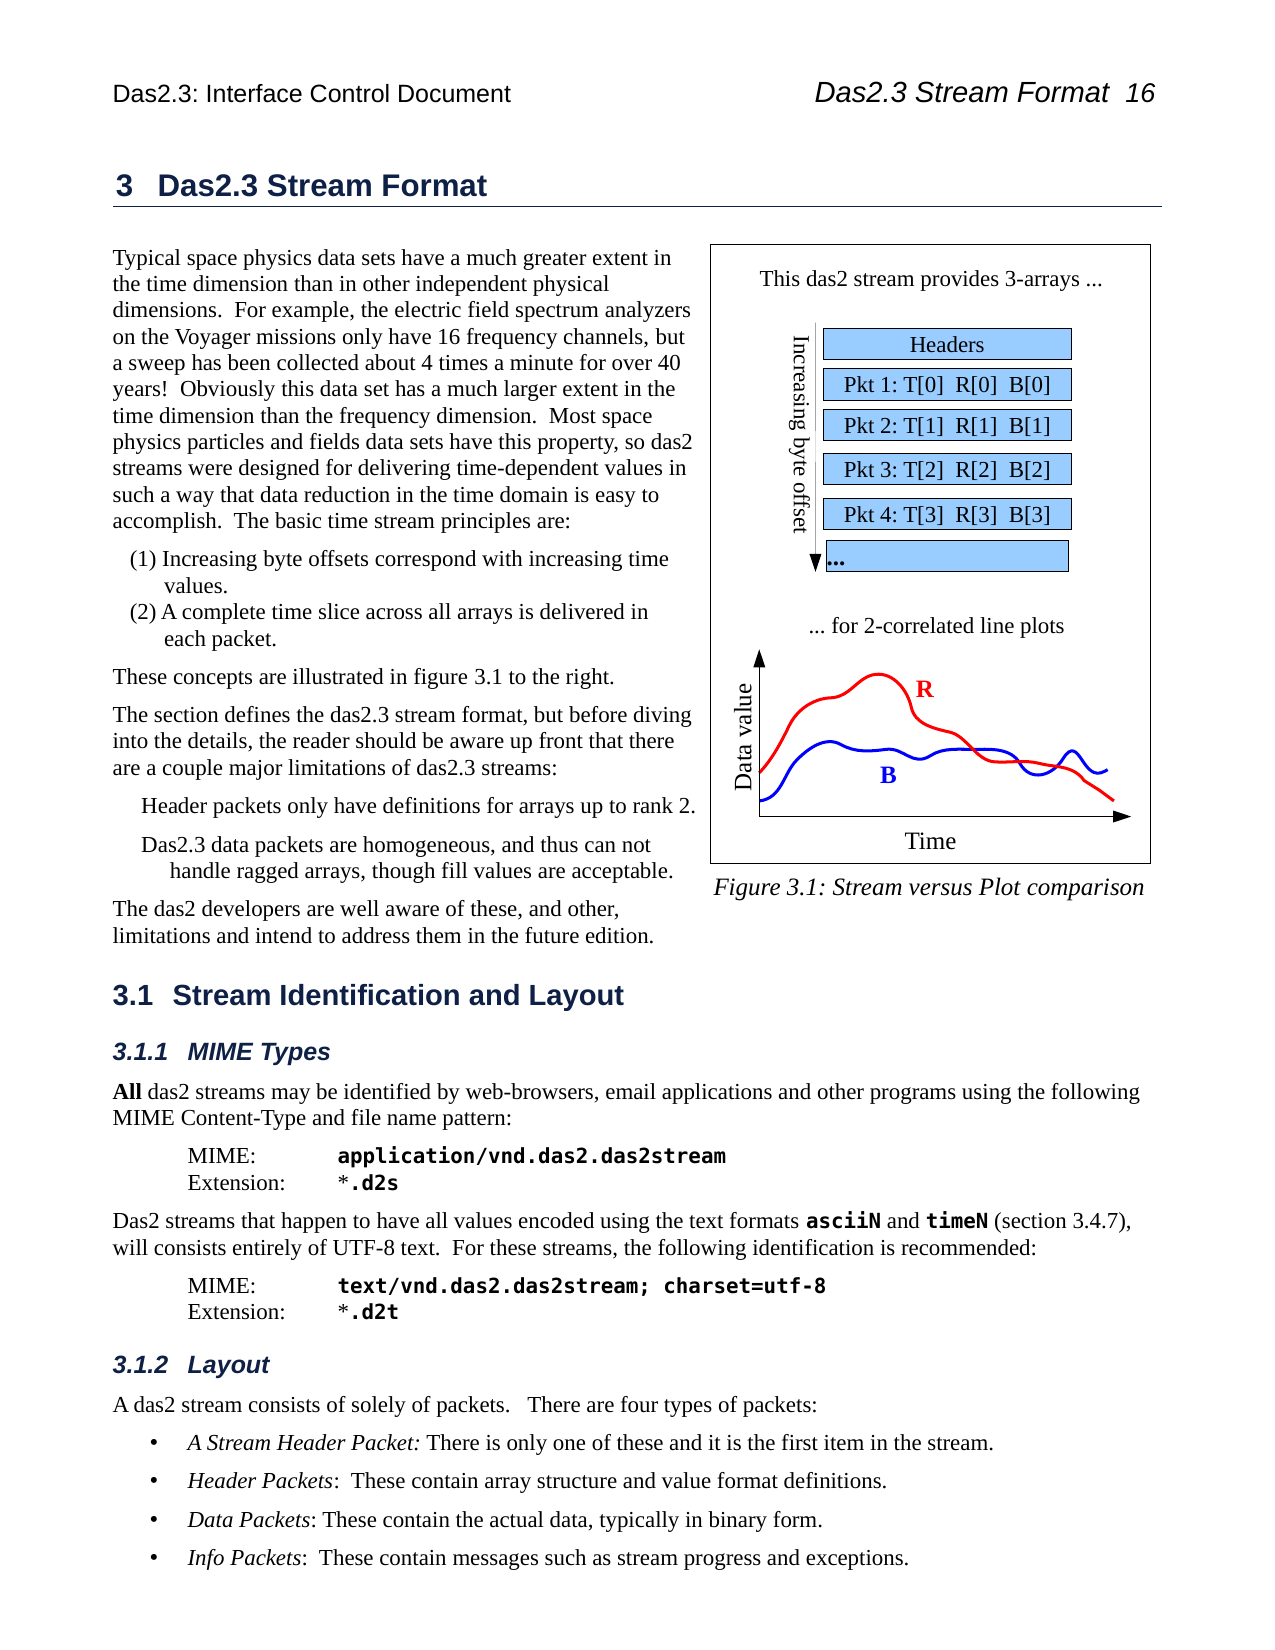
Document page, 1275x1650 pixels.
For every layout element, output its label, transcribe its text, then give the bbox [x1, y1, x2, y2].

text The section defines the das2.3 stream format, but before diving into the details, the reader should be aware up front that there are a couple major limitations of das2.3 streams: [112, 701, 710, 780]
list Info Packets: These contain messages such as stream progress and exceptions. [150, 1544, 1162, 1571]
text Typical space physics data sets have a much greater extent in the time dimension than in other independent physical dimensions. For example, the electric field spectrum analyzers on the Voyager missions only have 16 frequency channels, but a sweep has been collected about 4 times a minute for over 40 years! Obviously this data set has a much larger extent in the time dimension than the frequency dimension. Most space physics particles and fields data sets have this property, so das2 streams were designed for delivering time-dependent values in such a way that data reduction in the time domain is easy to accomplish. The basic time stream principles are: [112, 244, 710, 533]
list A Stream Header Packet: There is only one of these and it is the first item in the stream. [150, 1429, 1162, 1456]
text All das2 streams may be identified by web-browsers, email applications and other programs using the following MIME Content-Type and file name pattern: [112, 1078, 1162, 1131]
text (2) A complete time slice across all arrays is delivered in [112, 598, 710, 624]
text Figure 3.1: Stream versus Plot comparison [710, 872, 1151, 901]
text MIME: application/vnd.das2.das2stream [112, 1142, 1162, 1169]
text (1) Increasing byte offsets correspond with increasing time [112, 546, 710, 572]
text Extension: *.d2t [112, 1298, 1162, 1324]
subtitle Stream Identification and Layout [112, 978, 1162, 1012]
text Typical space physics data sets have a much greater extent in the time dimension than in other independent physical dimensions. For example, the electric field spectrum analyzers on the Voyager missions only have 16 frequency channels, but a sweep has been collected about 4 times a minute for over 40 years! Obviously this data set has a much larger extent in the time dimension than the frequency dimension. Most space physics particles and fields data sets have this property, so das2 streams were designed for delivering time-dependent values in such a way that data reduction in the time domain is easy to accomplish. The basic time stream principles are: [711, 245, 1150, 863]
text MIME: text/vnd.das2.das2stream; charset=utf-8 [112, 1272, 1162, 1298]
list Data Packets: These contain the actual data, typically in binary form. [150, 1506, 1162, 1532]
subtitle Layout [112, 1349, 1162, 1378]
list Header Packets: These contain array structure and value format definitions. [150, 1467, 1162, 1494]
text Extension: *.d2s [112, 1169, 1162, 1195]
subtitle [710, 864, 1151, 872]
text A das2 stream consists of solely of packets. There are four types of packets: [112, 1391, 1162, 1417]
text These concepts are illustrated in figure 3.1 to the right. [112, 663, 710, 689]
text handle ragged arrays, though fill values are acceptable. [112, 857, 710, 883]
text Das2.3 data packets are homogeneous, and thus can not [112, 831, 710, 857]
text Header packets only have definitions for arrays up to rank 2. [112, 792, 710, 819]
text [1151, 572, 1162, 598]
subtitle MIME Types [112, 1037, 1162, 1065]
subtitle Das2.3 Stream Format [112, 164, 1162, 206]
text [1151, 624, 1162, 651]
text values. [112, 572, 710, 598]
text Das2 streams that happen to have all values encoded using the text formats asciiN and timeN (section 3.4.7), will consists entirely of UTF-8 text. For these streams, the following identification is recommended: [112, 1207, 1162, 1260]
text The das2 developers are well aware of these, and other, limitations and intend to address them in the future edition. [112, 895, 1162, 948]
text each packet. [112, 624, 710, 651]
